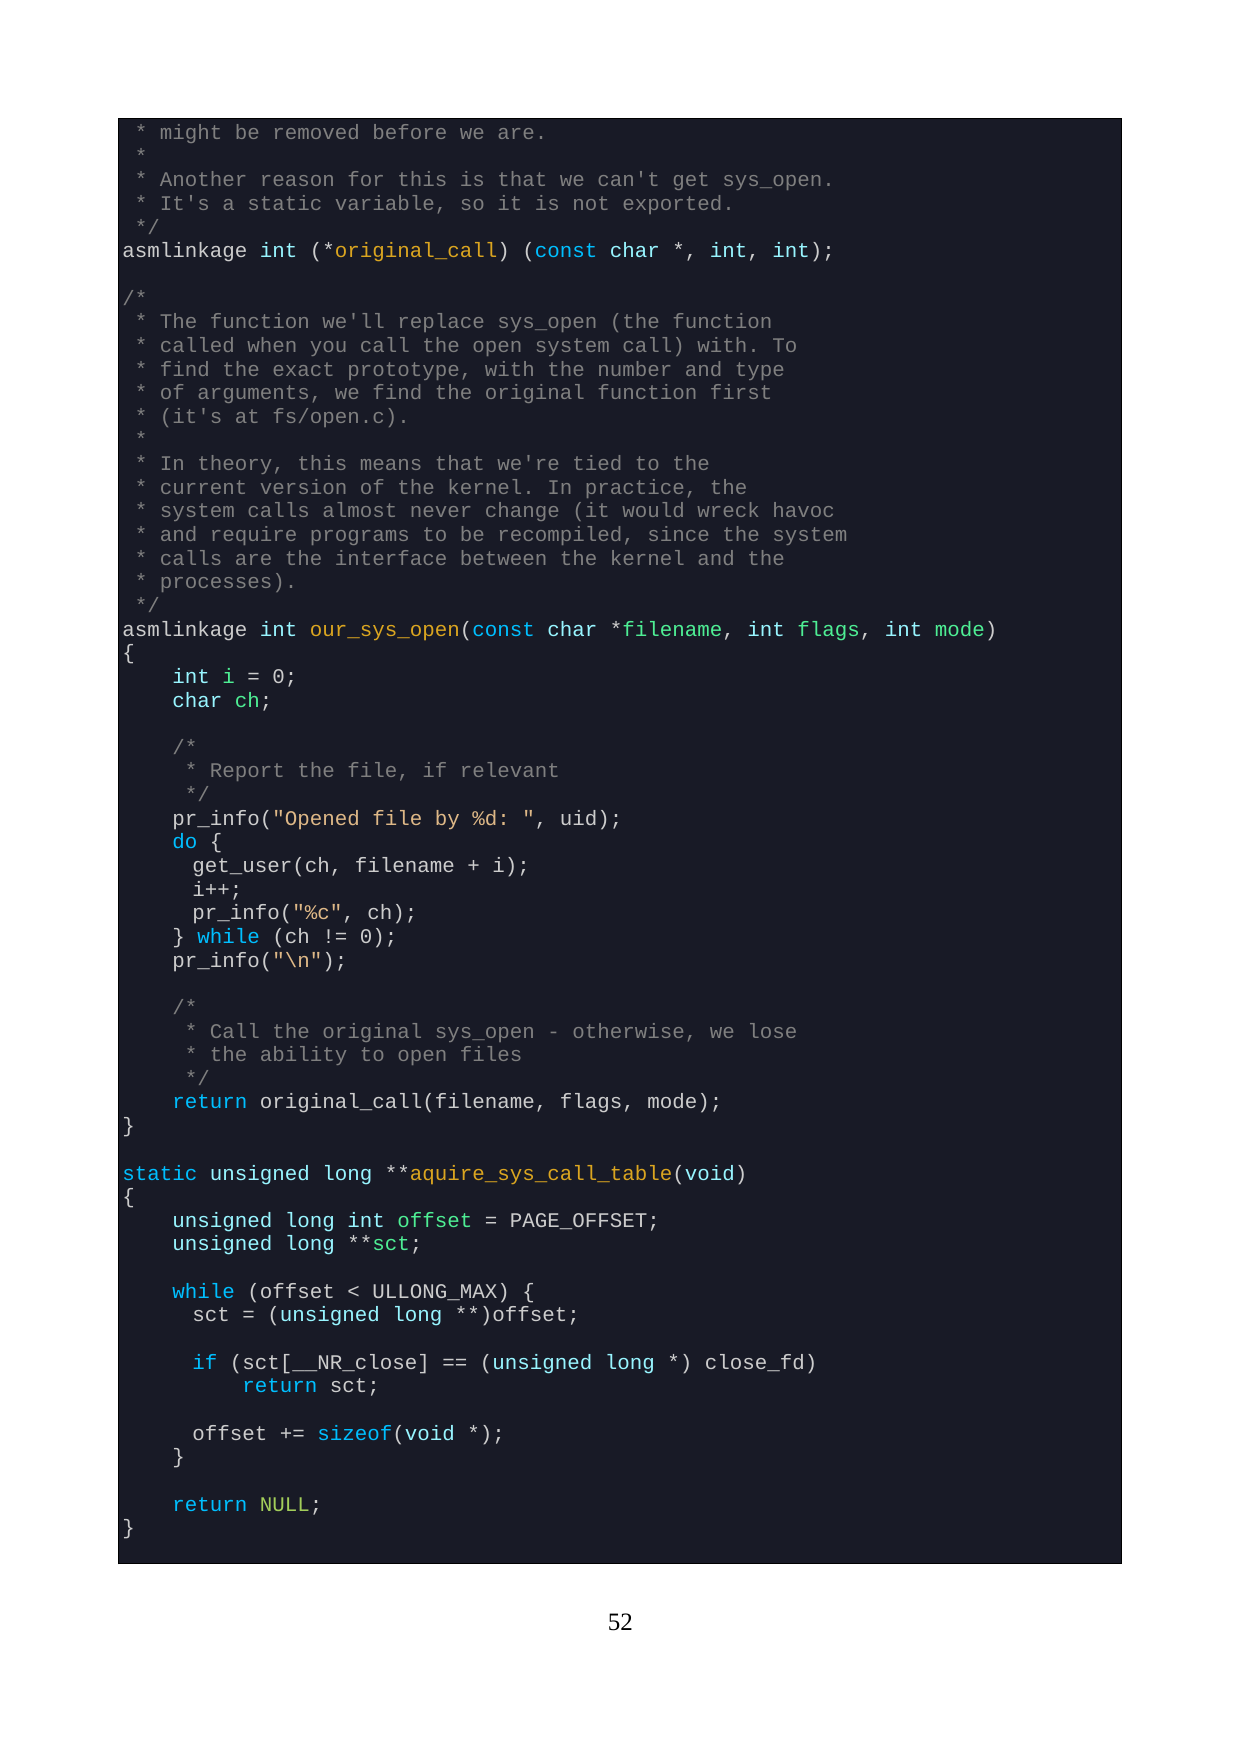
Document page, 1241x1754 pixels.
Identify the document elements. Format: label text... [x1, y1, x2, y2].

text * and require programs to be recompiled, since the system [119, 520, 1121, 544]
text return original_call(filename, flags, mode); [119, 1088, 1121, 1111]
text sct = (unsigned long **)offset; [119, 1300, 1121, 1324]
text return sct; [119, 1371, 1121, 1395]
text * called when you call the open system call) with. To [119, 331, 1121, 354]
text */ [119, 780, 1121, 804]
text * [119, 142, 1121, 165]
text * of arguments, we find the original function first [119, 378, 1121, 402]
text asmlinkage int (*original_call) (const char *, int, int); [119, 236, 1121, 260]
text * current version of the kernel. In practice, the [119, 473, 1121, 496]
text * (it's at fs/open.c). [119, 402, 1121, 426]
text } [119, 1442, 1121, 1466]
text */ [119, 213, 1121, 236]
text while (offset < ULLONG_MAX) { [119, 1277, 1121, 1300]
text asmlinkage int our_sys_open(const char *filename, int flags, int mode) [119, 615, 1121, 638]
text } [119, 1513, 1121, 1537]
text int i = 0; [119, 662, 1121, 686]
text i++; [119, 875, 1121, 898]
text * calls are the interface between the kernel and the [119, 544, 1121, 567]
text pr_info("\n"); [119, 946, 1121, 969]
text { [119, 638, 1121, 662]
text do { [119, 827, 1121, 851]
text unsigned long int offset = PAGE_OFFSET; [119, 1206, 1121, 1229]
text * In theory, this means that we're tied to the [119, 449, 1121, 473]
text /* [119, 993, 1121, 1017]
text } while (ch != 0); [119, 922, 1121, 946]
text pr_info("%c", ch); [119, 898, 1121, 922]
text if (sct[__NR_close] == (unsigned long *) close_fd) [119, 1348, 1121, 1371]
text * The function we'll replace sys_open (the function [119, 307, 1121, 331]
text * It's a static variable, so it is not exported. [119, 189, 1121, 213]
text */ [119, 1064, 1121, 1088]
text offset += sizeof(void *); [119, 1419, 1121, 1442]
text * the ability to open files [119, 1040, 1121, 1064]
text return NULL; [119, 1489, 1121, 1513]
text } [119, 1111, 1121, 1135]
text * Report the file, if relevant [119, 757, 1121, 780]
text char ch; [119, 686, 1121, 709]
text /* [119, 733, 1121, 757]
text * Call the original sys_open - otherwise, we lose [119, 1017, 1121, 1040]
text static unsigned long **aquire_sys_call_table(void) [119, 1158, 1121, 1182]
text get_user(ch, filename + i); [119, 851, 1121, 875]
text unsigned long **sct; [119, 1229, 1121, 1253]
text * system calls almost never change (it would wreck havoc [119, 496, 1121, 520]
text pr_info("Opened file by %d: ", uid); [119, 804, 1121, 827]
text * processes). [119, 567, 1121, 591]
text { [119, 1182, 1121, 1206]
text */ [119, 591, 1121, 615]
text * [119, 426, 1121, 449]
text * might be removed before we are. [119, 119, 1121, 142]
text * find the exact prototype, with the number and type [119, 354, 1121, 378]
text * Another reason for this is that we can't get sys_open. [119, 165, 1121, 189]
text /* [119, 284, 1121, 307]
